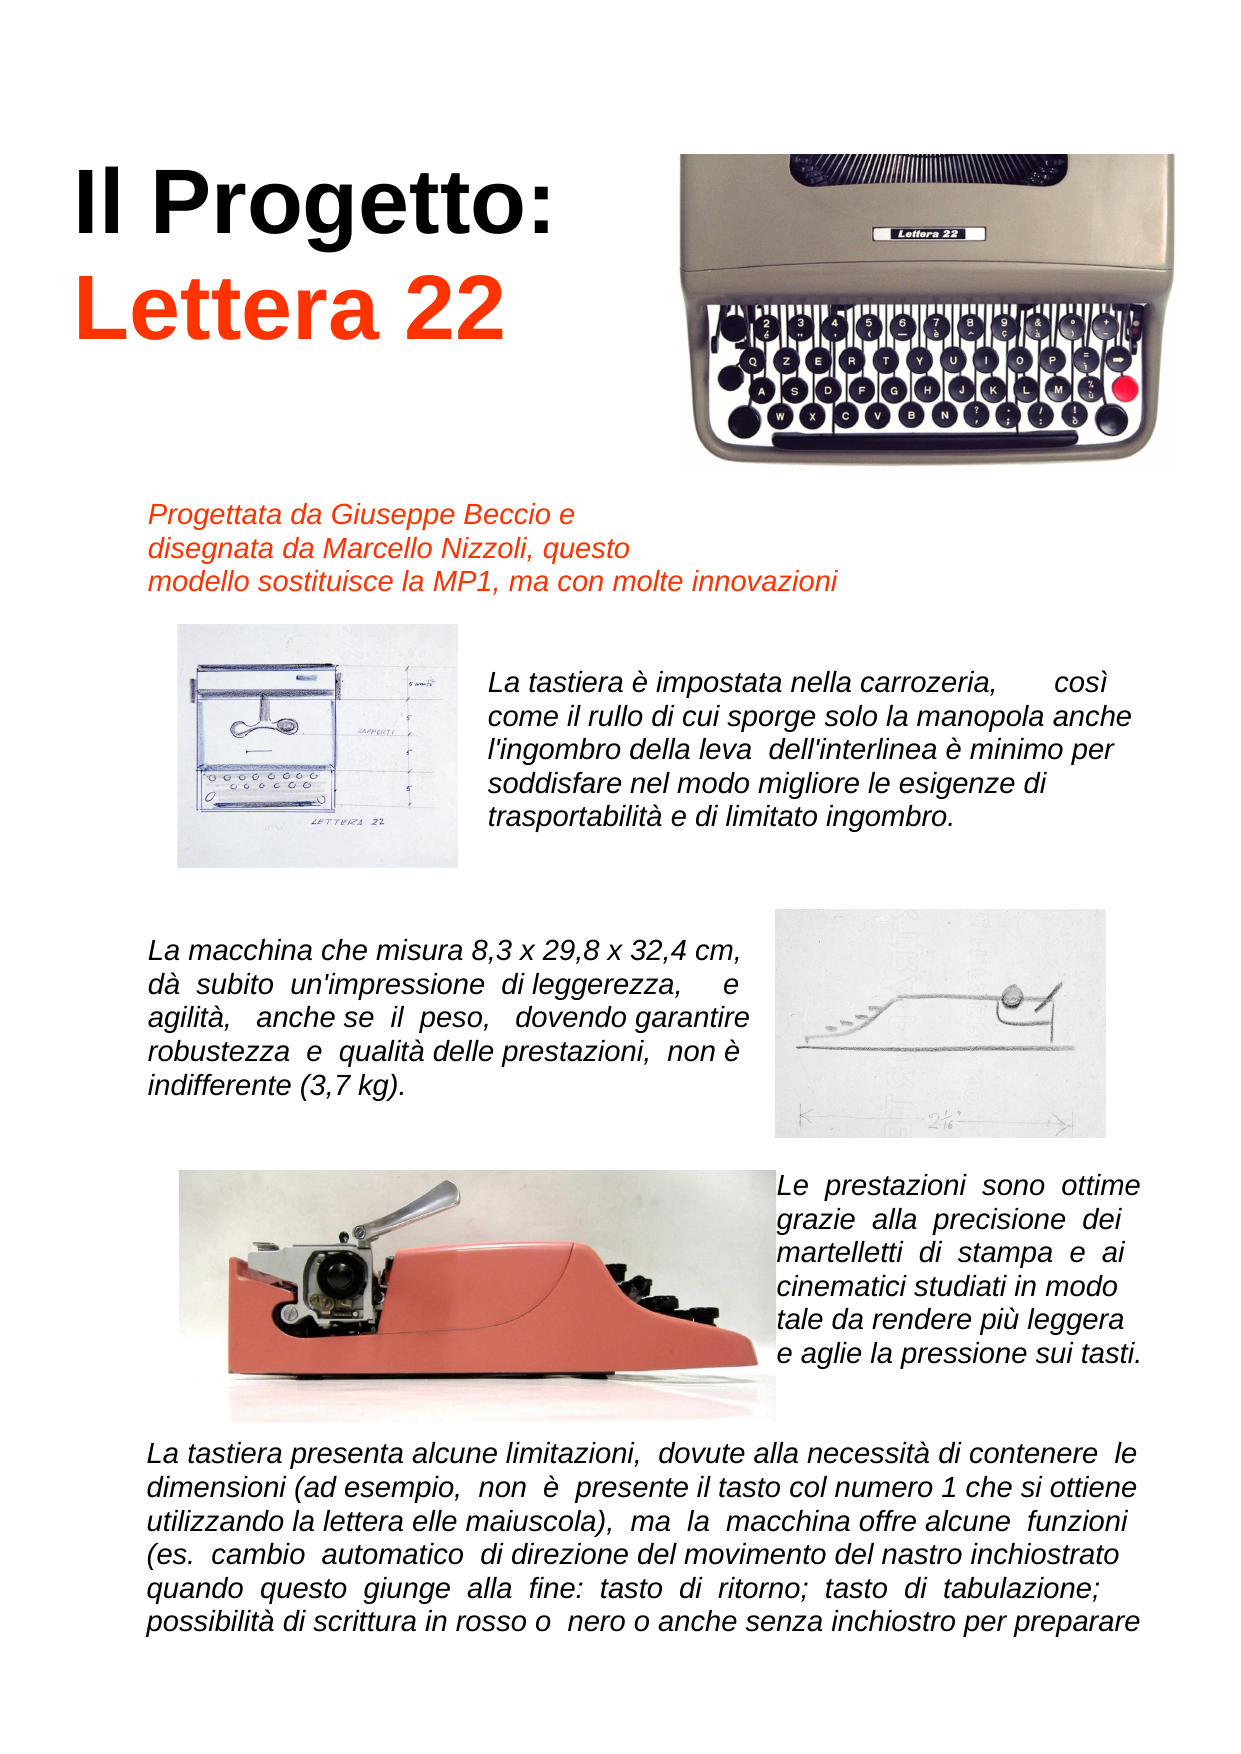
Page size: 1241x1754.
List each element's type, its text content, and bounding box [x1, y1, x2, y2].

text possibilità di scrittura in rosso o nero o anche senza inchiostro per preparare [74, 1604, 1152, 1638]
text indifferente (3,7 kg). [148, 1068, 774, 1101]
text soddisfare nel modo migliore le esigenze di [459, 766, 1152, 799]
text Lettera 22 [74, 253, 676, 358]
text robustezza e qualità delle prestazioni, non è [148, 1034, 774, 1068]
text cinematici studiati in modo tale da rendere più leggera e aglie la pressione sui tasti. [777, 1269, 1152, 1369]
text [1107, 967, 1152, 1001]
text [148, 665, 177, 699]
picture [178, 1170, 777, 1423]
text La macchina che misura 8,3 x 29,8 x 32,4 cm, [148, 933, 774, 967]
text martelletti di stampa e ai [777, 1235, 1152, 1269]
text l'ingombro della leva dell'interlinea è minimo per [459, 732, 1152, 766]
text trasportabilità e di limitato ingombro. [459, 799, 1152, 833]
text dà subito un'impressione di leggerezza, e [148, 967, 774, 1001]
text grazie alla precisione dei [777, 1202, 1152, 1235]
text [1107, 933, 1152, 967]
text utilizzando la lettera elle maiuscola), ma la macchina offre alcune funzioni [74, 1504, 1152, 1537]
picture [774, 909, 1107, 1138]
text agilità, anche se il peso, dovendo garantire [148, 1001, 774, 1034]
text dimensioni (ad esempio, non è presente il tasto col numero 1 che si ottiene [74, 1470, 1152, 1504]
text disegnata da Marcello Nizzoli, questo [148, 531, 1152, 564]
text come il rullo di cui sporge solo la manopola anche [459, 699, 1152, 732]
text quando questo giunge alla fine: tasto di ritorno; tasto di tabulazione; [74, 1571, 1152, 1604]
text (es. cambio automatico di direzione del movimento del nastro inchiostrato [74, 1537, 1152, 1571]
text [148, 799, 177, 833]
text La tastiera è impostata nella carrozeria, così [459, 665, 1152, 699]
text Le prestazioni sono ottime [74, 1168, 1152, 1202]
text modello sostituisce la MP1, ma con molte innovazioni [148, 564, 1152, 598]
text Il Progetto: [74, 148, 1152, 253]
text [74, 1269, 178, 1369]
text [1107, 1001, 1152, 1034]
text [1107, 1034, 1152, 1068]
text [74, 1202, 178, 1235]
text [74, 1235, 178, 1269]
text La tastiera presenta alcune limitazioni, dovute alla necessità di contenere le [74, 1437, 1152, 1470]
text [1107, 1068, 1152, 1101]
text [148, 766, 177, 799]
picture [177, 624, 459, 868]
picture [676, 154, 1179, 474]
text Progettata da Giuseppe Beccio e [148, 497, 1152, 531]
